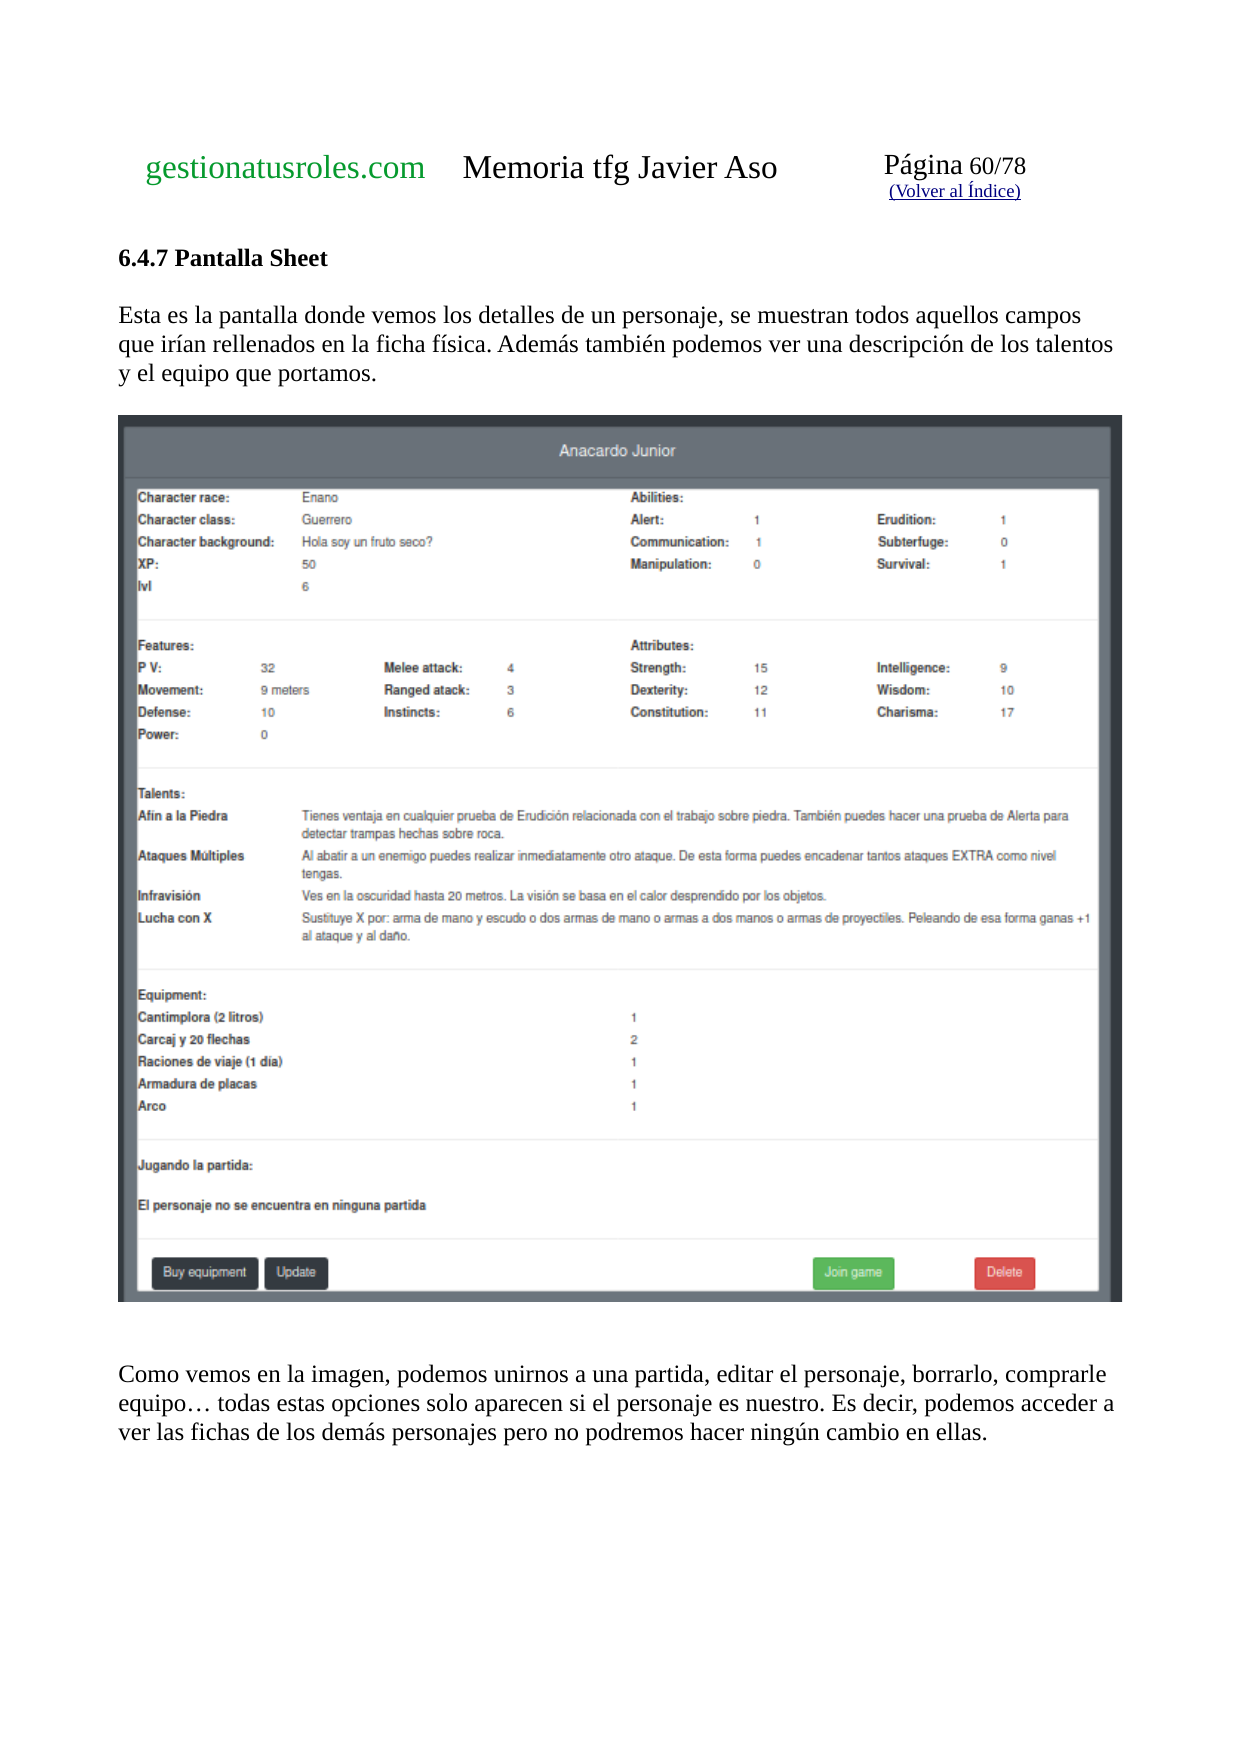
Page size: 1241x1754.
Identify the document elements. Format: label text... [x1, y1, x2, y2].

table_header Página 60/78 (Volver al Índice) [788, 118, 1122, 214]
picture [118, 415, 1123, 1302]
table_header Memoria tfg Javier Aso [453, 118, 787, 214]
text Esta es la pantalla donde vemos los detalles de un personaje, se muestran todos aquellos campos que irían rellenados en la ficha física. Además también podemos ver una descripción de los talentos y el equipo que portamos. [118, 300, 1122, 386]
text 6.4.7 Pantalla Sheet [118, 243, 1122, 271]
table_header gestionatusroles.com [118, 118, 453, 214]
text Como vemos en la imagen, podemos unirnos a una partida, editar el personaje, borrarlo, comprarle equipo… todas estas opciones solo aparecen si el personaje es nuestro. Es decir, podemos acceder a ver las fichas de los demás personajes pero no podremos hacer ningún cambio en ellas. [118, 1359, 1122, 1446]
